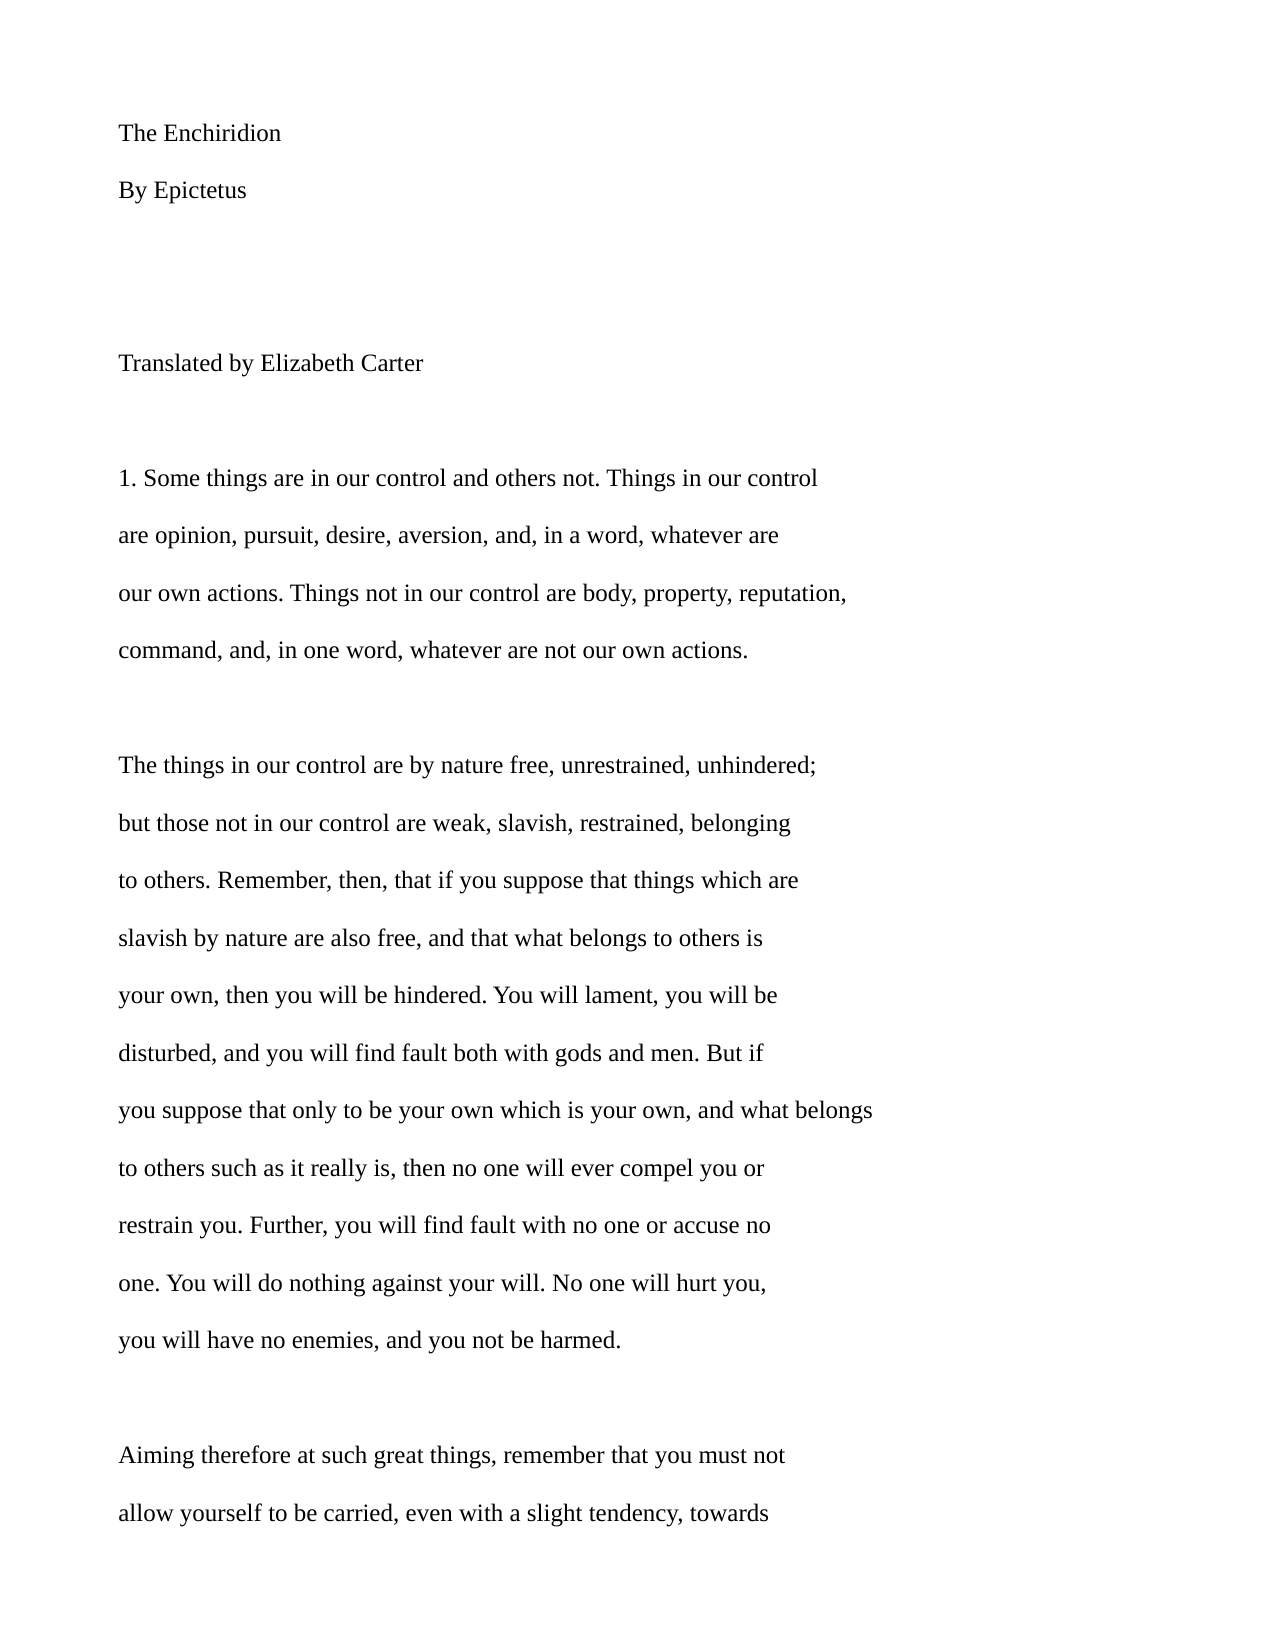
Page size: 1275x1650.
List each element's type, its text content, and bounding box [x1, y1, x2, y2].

text you will have no enemies, and you not be harmed. [118, 1326, 1157, 1354]
text 1. Some things are in our control and others not. Things in our control [118, 463, 1157, 492]
text your own, then you will be hindered. You will lament, you will be [118, 981, 1157, 1009]
text allow yourself to be carried, even with a slight tendency, towards [118, 1498, 1157, 1527]
text to others. Remember, then, that if you suppose that things which are [118, 866, 1157, 894]
text The Enchiridion [118, 118, 1157, 147]
text but those not in our control are weak, slavish, restrained, belonging [118, 808, 1157, 837]
text to others such as it really is, then no one will ever compel you or [118, 1153, 1157, 1182]
text our own actions. Things not in our control are body, property, reputation, [118, 578, 1157, 607]
text slavish by nature are also free, and that what belongs to others is [118, 923, 1157, 952]
text one. You will do nothing against your will. No one will hurt you, [118, 1268, 1157, 1297]
text you suppose that only to be your own which is your own, and what belongs [118, 1096, 1157, 1124]
text The things in our control are by nature free, unrestrained, unhindered; [118, 751, 1157, 779]
text Aiming therefore at such great things, remember that you must not [118, 1441, 1157, 1469]
text command, and, in one word, whatever are not our own actions. [118, 636, 1157, 664]
text disturbed, and you will find fault both with gods and men. But if [118, 1038, 1157, 1067]
text Translated by Elizabeth Carter [118, 348, 1157, 377]
text are opinion, pursuit, desire, aversion, and, in a word, whatever are [118, 521, 1157, 549]
text restrain you. Further, you will find fault with no one or accuse no [118, 1211, 1157, 1239]
text By Epictetus [118, 176, 1157, 204]
